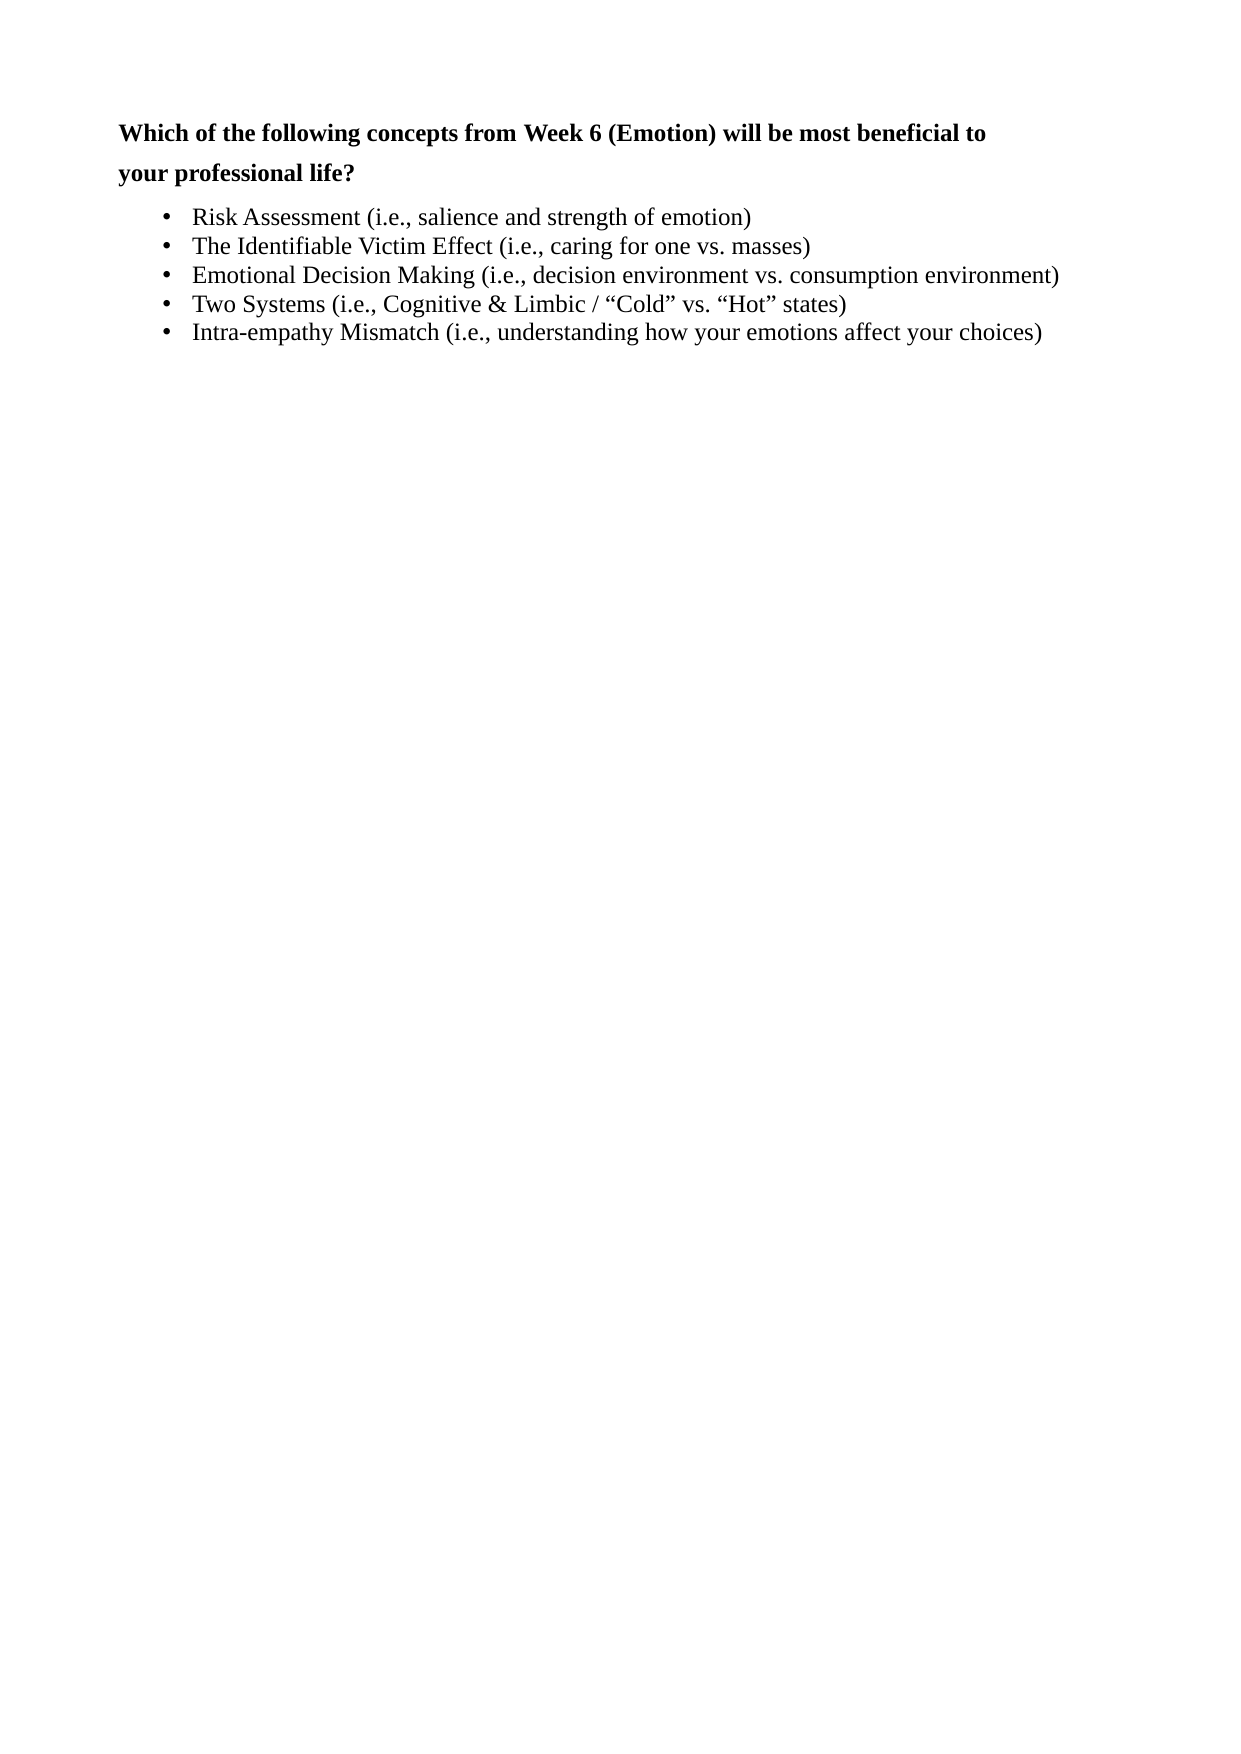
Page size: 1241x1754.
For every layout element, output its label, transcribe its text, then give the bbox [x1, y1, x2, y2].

list The Identifiable Victim Effect (i.e., caring for one vs. masses) [162, 231, 1122, 260]
subtitle Which of the following concepts from Week 6 (Emotion) will be most beneficial to your professional life? [118, 118, 1122, 190]
list Two Systems (i.e., Cognitive & Limbic / “Cold” vs. “Hot” states) [162, 289, 1122, 317]
list Risk Assessment (i.e., salience and strength of emotion) [162, 202, 1122, 231]
list Intra-empathy Mismatch (i.e., understanding how your emotions affect your choices) [162, 317, 1122, 346]
list Emotional Decision Making (i.e., decision environment vs. consumption environment) [162, 260, 1122, 289]
